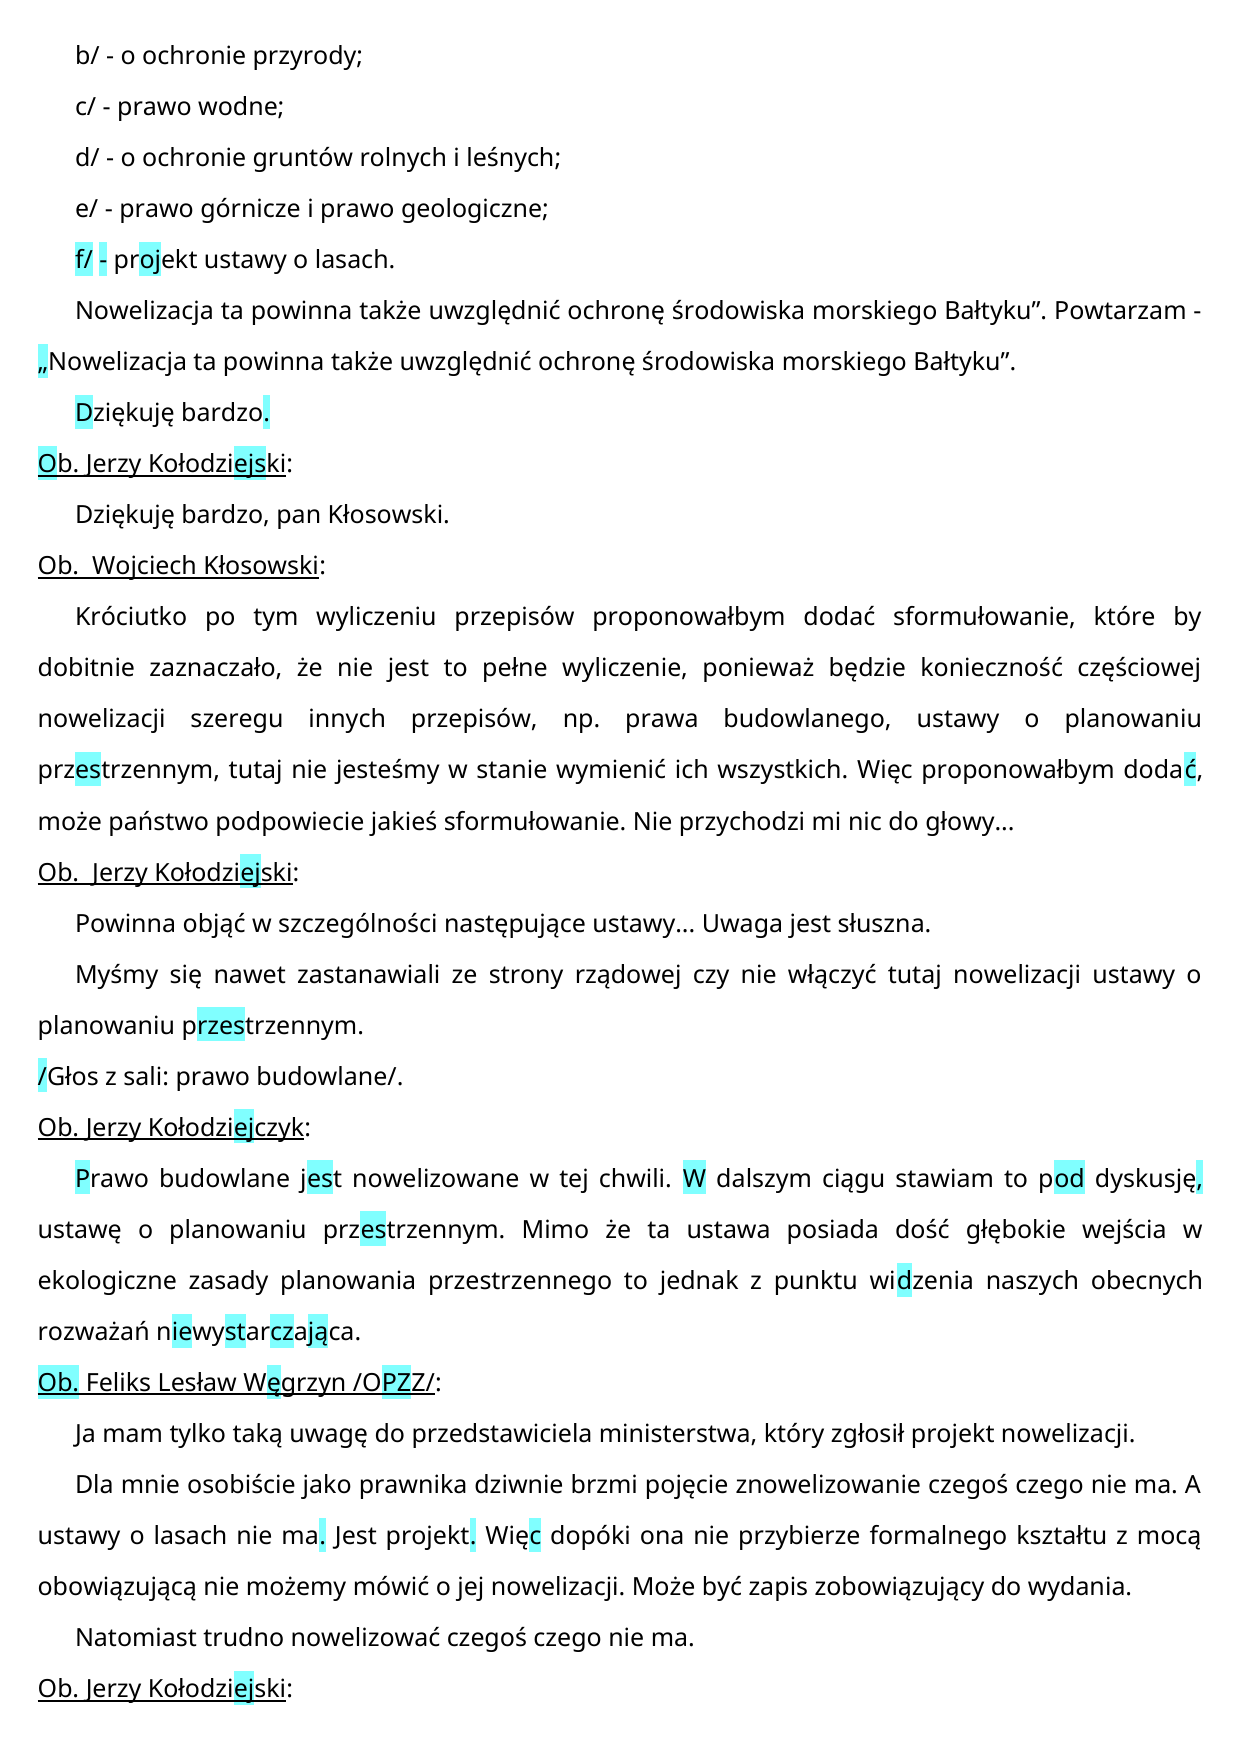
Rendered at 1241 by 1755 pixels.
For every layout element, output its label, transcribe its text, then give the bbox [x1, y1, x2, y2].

text Myśmy się nawet zastanawiali ze strony rządowej czy nie włączyć tutaj nowelizacji ustawy o planowaniu przestrzennym. [37, 956, 1203, 1041]
text b/ - o ochronie przyrody; [37, 37, 1203, 72]
text Ob. Feliks Lesław Węgrzyn /OPZZ/: [37, 1364, 1203, 1399]
text d/ - o ochronie gruntów rolnych i leśnych; [37, 139, 1203, 174]
text Króciutko po tym wyliczeniu przepisów proponowałbym dodać sformułowanie, które by dobitnie zaznaczało, że nie jest to pełne wyliczenie, ponieważ będzie konieczność częściowej nowelizacji szeregu innych przepisów, np. prawa budowlanego, ustawy o planowaniu przestrzennym, tutaj nie jesteśmy w stanie wymienić ich wszystkich. Więc proponowałbym dodać, może państwo podpowiecie jakieś sformułowanie. Nie przychodzi mi nic do głowy... [37, 599, 1203, 837]
text Ja mam tylko taką uwagę do przedstawiciela ministerstwa, który zgłosił projekt nowelizacji. [37, 1416, 1203, 1450]
text Dziękuję bardzo, pan Kłosowski. [37, 497, 1203, 531]
text Dziękuję bardzo. [37, 395, 1203, 429]
text Powinna objąć w szczególności następujące ustawy... Uwaga jest słuszna. [37, 905, 1203, 939]
text Nowelizacja ta powinna także uwzględnić ochronę środowiska morskiego Bałtyku”. Powtarzam - „Nowelizacja ta powinna także uwzględnić ochronę środowiska morskiego Bałtyku”. [37, 293, 1203, 378]
text c/ - prawo wodne; [37, 88, 1203, 123]
text Ob. Jerzy Kołodziejczyk: [37, 1109, 1203, 1143]
text f/ - projekt ustawy o lasach. [37, 242, 1203, 276]
text e/ - prawo górnicze i prawo geologiczne; [37, 191, 1203, 225]
text Natomiast trudno nowelizować czegoś czego nie ma. [37, 1620, 1203, 1654]
text Ob. Jerzy Kołodziejski: [37, 854, 1203, 888]
text Ob. Jerzy Kołodziejski: [37, 446, 1203, 480]
text Ob. Wojciech Kłosowski: [37, 548, 1203, 582]
text /Głos z sali: prawo budowlane/. [37, 1058, 1203, 1092]
text Prawo budowlane jest nowelizowane w tej chwili. W dalszym ciągu stawiam to pod dyskusję, ustawę o planowaniu przestrzennym. Mimo że ta ustawa posiada dość głębokie wejścia w ekologiczne zasady planowania przestrzennego to jednak z punktu widzenia naszych obecnych rozważań niewystarczająca. [37, 1160, 1203, 1348]
text Dla mnie osobiście jako prawnika dziwnie brzmi pojęcie znowelizowanie czegoś czego nie ma. A ustawy o lasach nie ma. Jest projekt. Więc dopóki ona nie przybierze formalnego kształtu z mocą obowiązującą nie możemy mówić o jej nowelizacji. Może być zapis zobowiązujący do wydania. [37, 1467, 1203, 1603]
text Ob. Jerzy Kołodziejski: [37, 1671, 1203, 1705]
